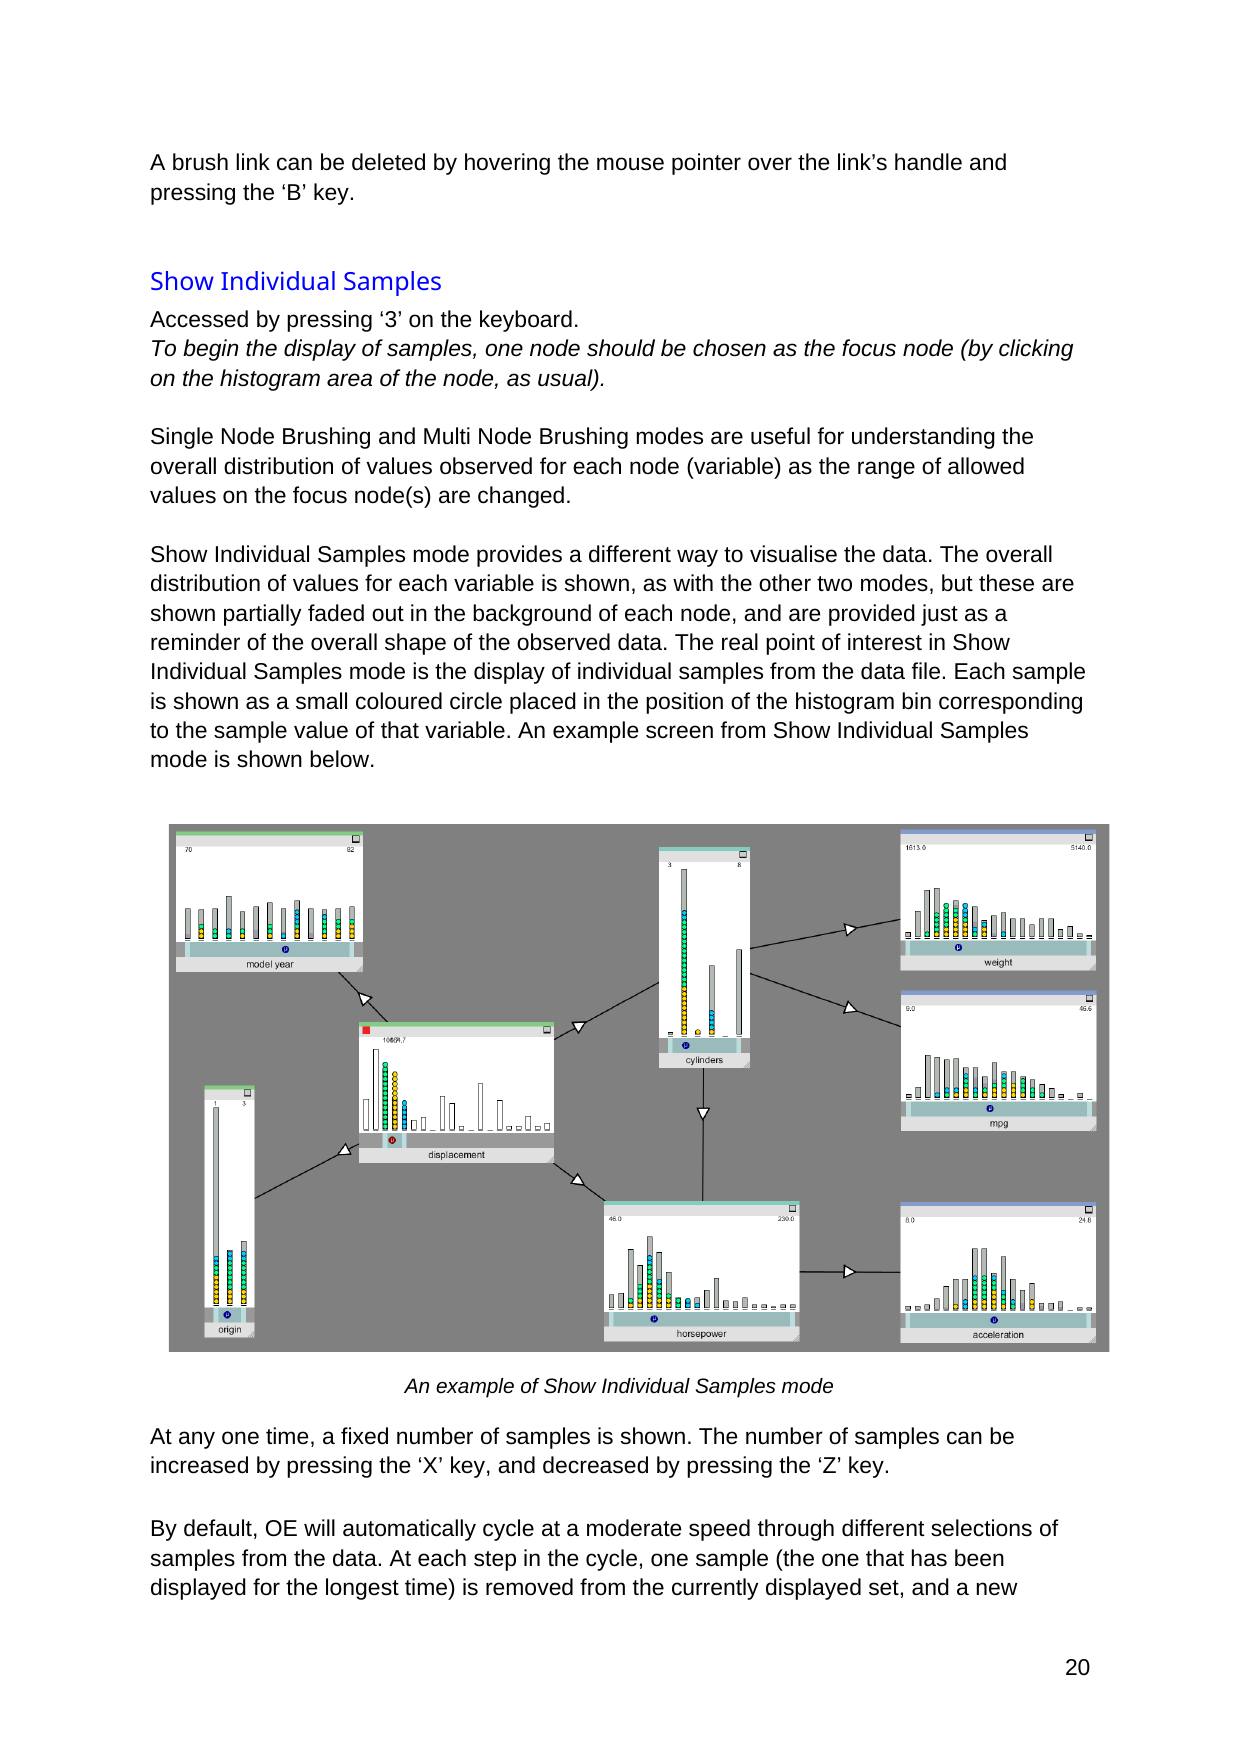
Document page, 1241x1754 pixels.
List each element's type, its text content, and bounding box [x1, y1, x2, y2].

subtitle Show Individual Samples [150, 263, 1090, 297]
text Single Node Brushing and Multi Node Brushing modes are useful for understanding the overall distribution of values observed for each node (variable) as the range of allowed values on the focus node(s) are changed. [150, 424, 1090, 508]
picture [168, 824, 1110, 1352]
text By default, OE will automatically cycle at a moderate speed through different selections of samples from the data. At each step in the cycle, one sample (the one that has been displayed for the longest time) is removed from the currently displayed set, and a new [150, 1516, 1090, 1600]
text Accessed by pressing ‘3’ on the keyboard. [150, 306, 1090, 332]
text At any one time, a fixed number of samples is shown. The number of samples can be increased by pressing the ‘X’ key, and decreased by pressing the ‘Z’ key. [150, 1424, 1090, 1479]
text A brush link can be deleted by hovering the mouse pointer over the link’s handle and pressing the ‘B’ key. [150, 150, 1090, 205]
text Show Individual Samples mode provides a different way to visualise the data. The overall distribution of values for each variable is shown, as with the other two modes, but these are shown partially faded out in the background of each node, and are provided just as a reminder of the overall shape of the observed data. The real point of interest in Show Individual Samples mode is the display of individual samples from the data file. Each sample is shown as a small coloured circle placed in the position of the histogram bin corresponding to the sample value of that variable. An example screen from Show Individual Samples mode is shown below. [150, 541, 1090, 773]
text To begin the display of samples, one node should be chosen as the focus node (by clicking on the histogram area of the node, as usual). [150, 336, 1090, 391]
text An example of Show Individual Samples mode [150, 1374, 1090, 1397]
